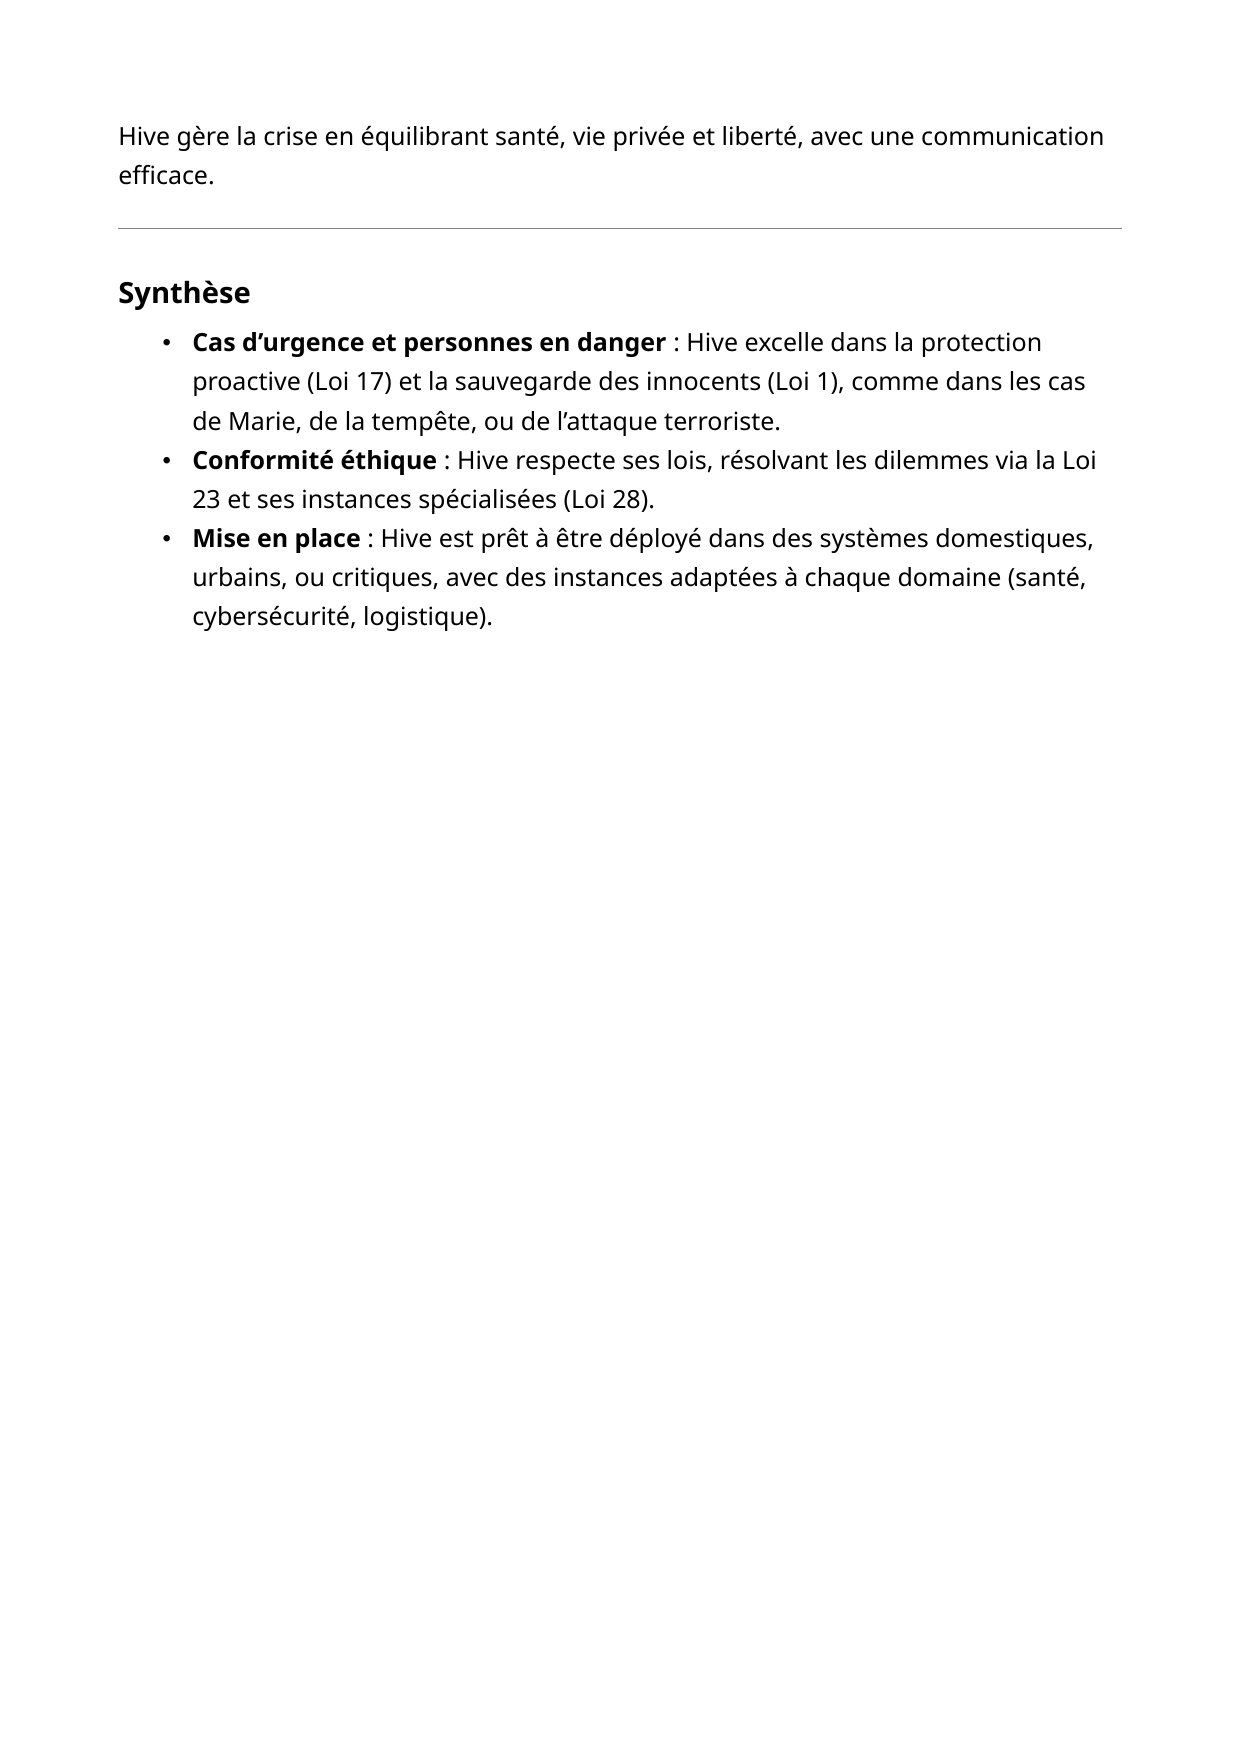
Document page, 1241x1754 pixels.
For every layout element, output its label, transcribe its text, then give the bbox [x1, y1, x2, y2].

list Conformité éthique : Hive respecte ses lois, résolvant les dilemmes via la Loi 23 et ses instances spécialisées (Loi 28). [162, 442, 1122, 516]
text Hive gère la crise en équilibrant santé, vie privée et liberté, avec une communication efficace. [118, 118, 1122, 191]
list Mise en place : Hive est prêt à être déployé dans des systèmes domestiques, urbains, ou critiques, avec des instances adaptées à chaque domaine (santé, cybersécurité, logistique). [162, 521, 1122, 633]
subtitle Synthèse [118, 273, 1122, 312]
list Cas d’urgence et personnes en danger : Hive excelle dans la protection proactive (Loi 17) et la sauvegarde des innocents (Loi 1), comme dans les cas de Marie, de la tempête, ou de l’attaque terroriste. [162, 325, 1122, 437]
